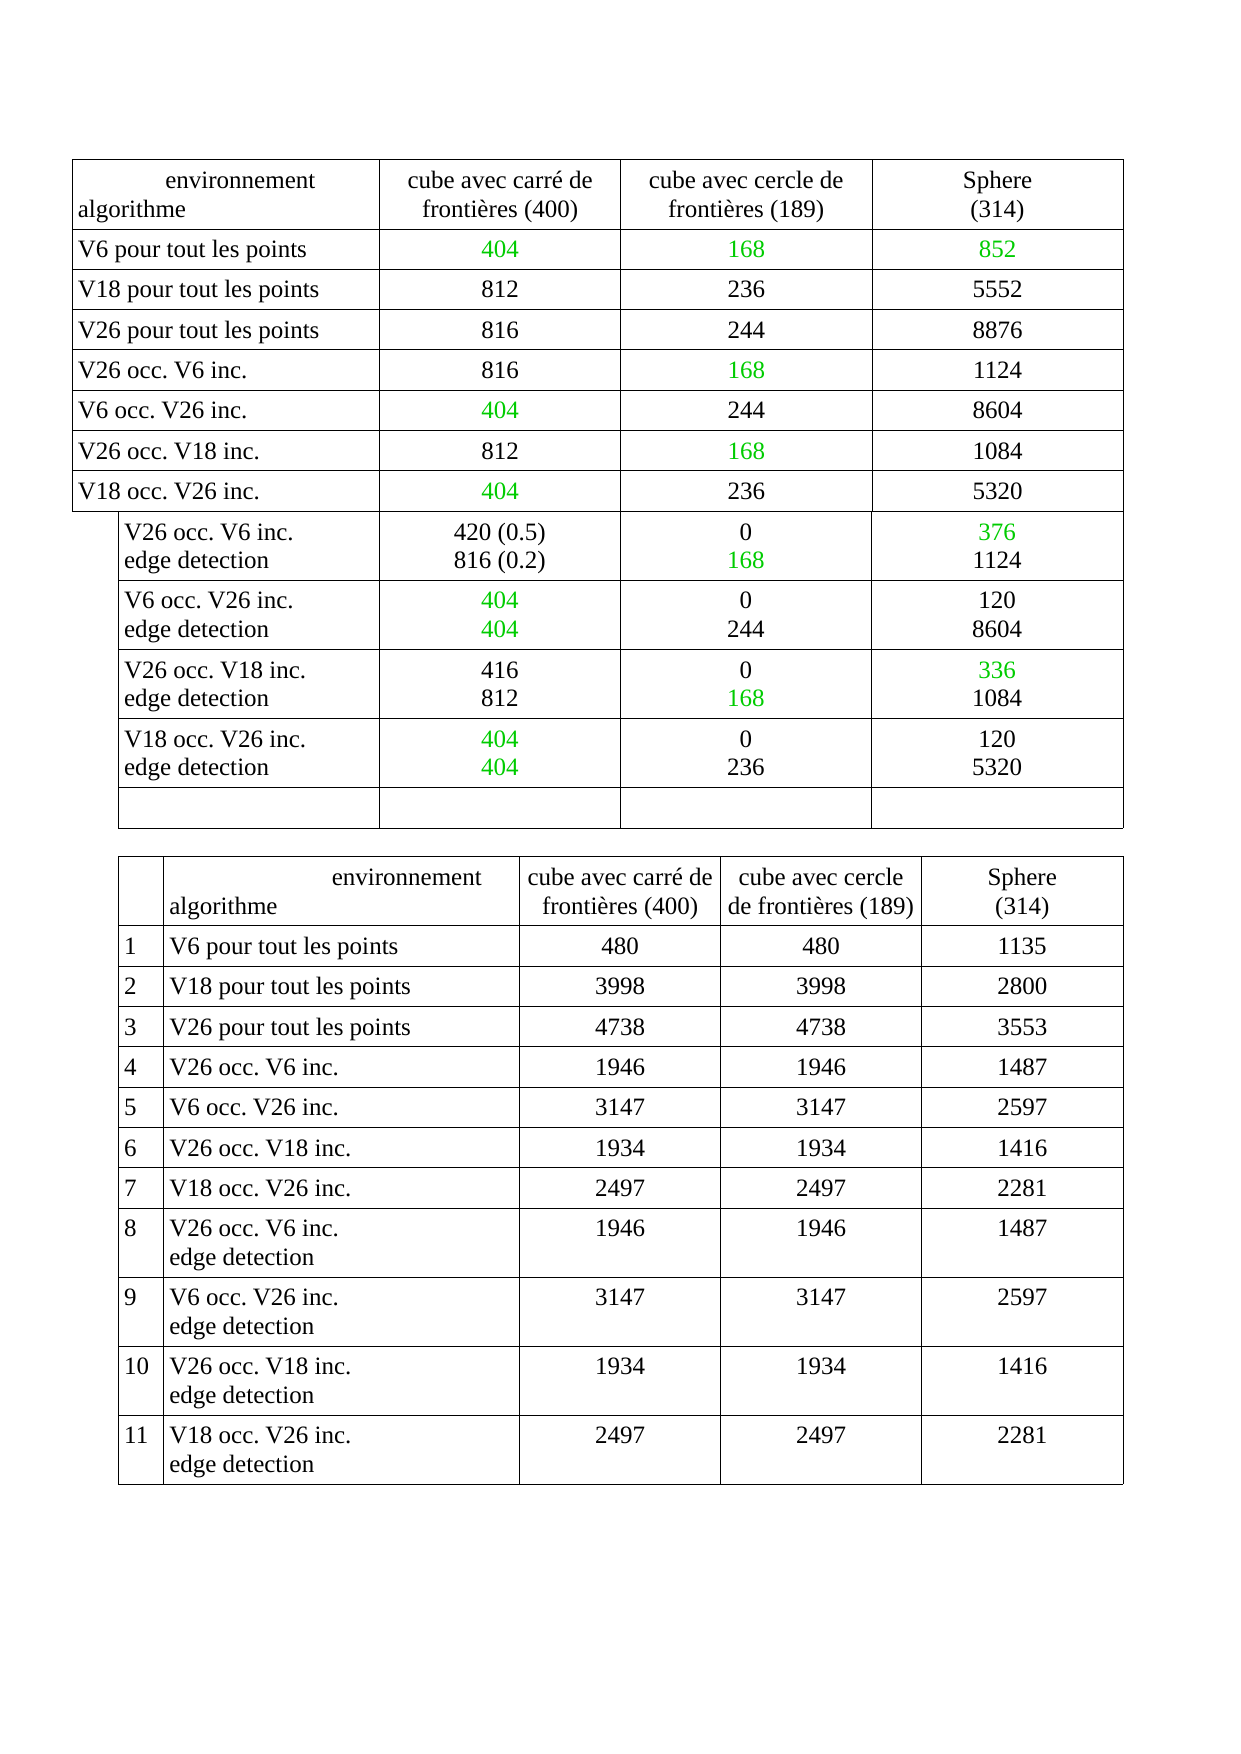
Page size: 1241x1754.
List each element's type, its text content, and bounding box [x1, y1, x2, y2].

table_cell 404 404 [380, 719, 620, 787]
table_cell 1934 [520, 1347, 720, 1415]
table_cell 11 [119, 1416, 163, 1484]
table_header [621, 788, 871, 827]
table_cell 812 [380, 270, 620, 309]
table_cell 3147 [721, 1088, 921, 1127]
table_cell 3147 [520, 1278, 720, 1346]
table_cell 7 [119, 1168, 163, 1207]
table_cell 0 244 [621, 581, 871, 649]
table_cell 404 [380, 391, 620, 430]
table_cell V18 occ. V26 inc. [73, 471, 379, 511]
table_cell V18 pour tout les points [164, 967, 519, 1006]
table_cell 404 [380, 230, 620, 269]
table_cell 1416 [922, 1128, 1123, 1167]
table_header cube avec carré de frontières (400) [380, 160, 620, 228]
table_cell 168 [621, 350, 872, 390]
table_cell 10 [119, 1347, 163, 1415]
table_cell 244 [621, 310, 872, 349]
table_cell 4738 [721, 1007, 921, 1046]
table_cell 4 [119, 1047, 163, 1087]
table_cell 1946 [520, 1209, 720, 1277]
table_cell 8604 [873, 391, 1123, 430]
table_cell 9 [119, 1278, 163, 1346]
table_cell V6 pour tout les points [73, 230, 379, 269]
table_cell 1487 [922, 1209, 1123, 1277]
table_cell 1934 [520, 1128, 720, 1167]
table_cell 0 168 [621, 650, 871, 718]
table_cell 480 [721, 926, 921, 966]
table_cell 480 [520, 926, 720, 966]
table_header Sphere (314) [922, 857, 1123, 925]
table_header 0 168 [621, 512, 871, 580]
table_cell 2497 [721, 1416, 921, 1484]
table_cell V6 occ. V26 inc. edge detection [164, 1278, 519, 1346]
table_cell 1946 [721, 1209, 921, 1277]
table_cell 816 [380, 310, 620, 349]
table_cell V26 pour tout les points [164, 1007, 519, 1046]
table_cell V18 occ. V26 inc. [164, 1168, 519, 1207]
table_cell 3998 [721, 967, 921, 1006]
table_cell 2597 [922, 1278, 1123, 1346]
table_header cube avec carré de frontières (400) [520, 857, 720, 925]
table_cell 3147 [520, 1088, 720, 1127]
table_cell 236 [621, 471, 872, 511]
table_cell 336 1084 [872, 650, 1123, 718]
table_header environnement algorithme [73, 160, 379, 228]
table_header 420 (0.5) 816 (0.2) [380, 512, 620, 580]
table_header cube avec cercle de frontières (189) [721, 857, 921, 925]
table_cell 5 [119, 1088, 163, 1127]
table_cell 120 8604 [872, 581, 1123, 649]
table_cell 852 [873, 230, 1123, 269]
table_cell V26 occ. V18 inc. edge detection [164, 1347, 519, 1415]
table_cell 2281 [922, 1416, 1123, 1484]
table_cell 812 [380, 431, 620, 470]
table_cell 1 [119, 926, 163, 966]
table_cell 2 [119, 967, 163, 1006]
table_header Sphere (314) [873, 160, 1123, 228]
table_cell 1946 [520, 1047, 720, 1087]
table_cell V26 occ. V6 inc. [164, 1047, 519, 1087]
table_cell 404 [380, 471, 620, 511]
table_cell 2281 [922, 1168, 1123, 1207]
table_cell 168 [621, 431, 872, 470]
table_cell 416 812 [380, 650, 620, 718]
table_cell 2497 [520, 1416, 720, 1484]
table_cell V26 pour tout les points [73, 310, 379, 349]
table_cell 1934 [721, 1347, 921, 1415]
table_cell 2597 [922, 1088, 1123, 1127]
table_cell 1084 [873, 431, 1123, 470]
table_cell 1946 [721, 1047, 921, 1087]
table_header [119, 788, 379, 827]
table_cell V6 occ. V26 inc. edge detection [119, 581, 379, 649]
table_cell 1135 [922, 926, 1123, 966]
table_cell 3 [119, 1007, 163, 1046]
table_cell 3998 [520, 967, 720, 1006]
table_cell 0 236 [621, 719, 871, 787]
table_header [380, 788, 620, 827]
table_cell 120 5320 [872, 719, 1123, 787]
table_cell 1487 [922, 1047, 1123, 1087]
table_cell 2497 [721, 1168, 921, 1207]
table_cell V18 occ. V26 inc. edge detection [164, 1416, 519, 1484]
table_cell 4738 [520, 1007, 720, 1046]
table_cell 8 [119, 1209, 163, 1277]
table_cell V26 occ. V18 inc. [164, 1128, 519, 1167]
table_cell 3147 [721, 1278, 921, 1346]
table_cell 244 [621, 391, 872, 430]
table_cell 404 404 [380, 581, 620, 649]
table_cell 3553 [922, 1007, 1123, 1046]
table_header cube avec cercle de frontières (189) [621, 160, 872, 228]
table_cell V26 occ. V6 inc. edge detection [164, 1209, 519, 1277]
table_cell 1124 [873, 350, 1123, 390]
table_cell V6 occ. V26 inc. [73, 391, 379, 430]
table_cell 236 [621, 270, 872, 309]
table_cell V26 occ. V18 inc. [73, 431, 379, 470]
table_cell 8876 [873, 310, 1123, 349]
table_header [119, 857, 163, 925]
table_cell V18 pour tout les points [73, 270, 379, 309]
table_cell 2497 [520, 1168, 720, 1207]
table_cell V26 occ. V18 inc. edge detection [119, 650, 379, 718]
table_cell V26 occ. V6 inc. [73, 350, 379, 390]
table_cell 168 [621, 230, 872, 269]
table_cell V18 occ. V26 inc. edge detection [119, 719, 379, 787]
table_cell 6 [119, 1128, 163, 1167]
table_cell 1934 [721, 1128, 921, 1167]
table_cell V6 pour tout les points [164, 926, 519, 966]
table_header environnement algorithme [164, 857, 519, 925]
table_header [872, 788, 1123, 827]
table_cell 5552 [873, 270, 1123, 309]
table_cell V6 occ. V26 inc. [164, 1088, 519, 1127]
table_cell 1416 [922, 1347, 1123, 1415]
table_header 376 1124 [872, 512, 1123, 580]
table_cell 2800 [922, 967, 1123, 1006]
table_cell 5320 [873, 471, 1123, 511]
table_header V26 occ. V6 inc. edge detection [119, 512, 379, 580]
table_cell 816 [380, 350, 620, 390]
